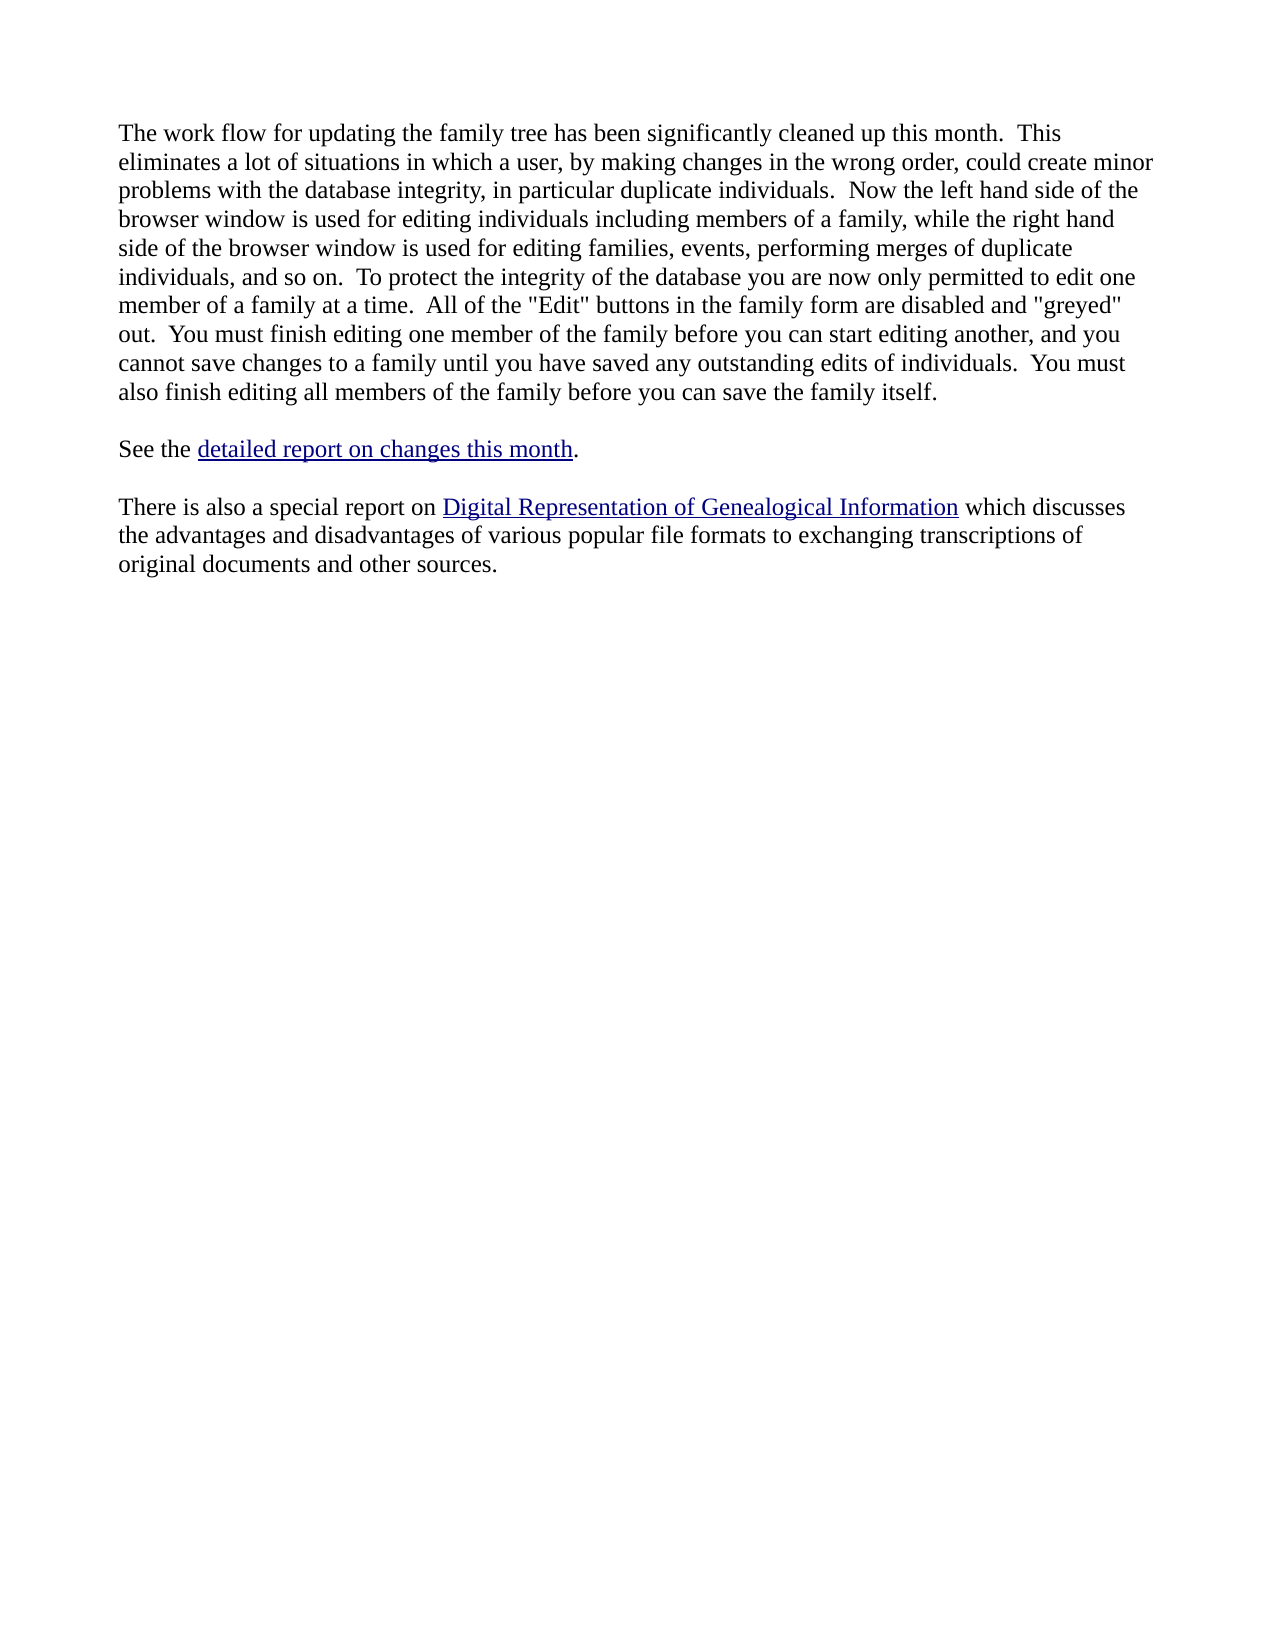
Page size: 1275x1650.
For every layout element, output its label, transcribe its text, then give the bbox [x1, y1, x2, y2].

text The work flow for updating the family tree has been significantly cleaned up this month. This eliminates a lot of situations in which a user, by making changes in the wrong order, could create minor problems with the database integrity, in particular duplicate individuals. Now the left hand side of the browser window is used for editing individuals including members of a family, while the right hand side of the browser window is used for editing families, events, performing merges of duplicate individuals, and so on. To protect the integrity of the database you are now only permitted to edit one member of a family at a time. All of the "Edit" buttons in the family form are disabled and "greyed" out. You must finish editing one member of the family before you can start editing another, and you cannot save changes to a family until you have saved any outstanding edits of individuals. You must also finish editing all members of the family before you can save the family itself. See the detailed report on changes this month. There is also a special report on Digital Representation of Genealogical Information which discusses the advantages and disadvantages of various popular file formats to exchanging transcriptions of original documents and other sources. [118, 118, 1157, 578]
